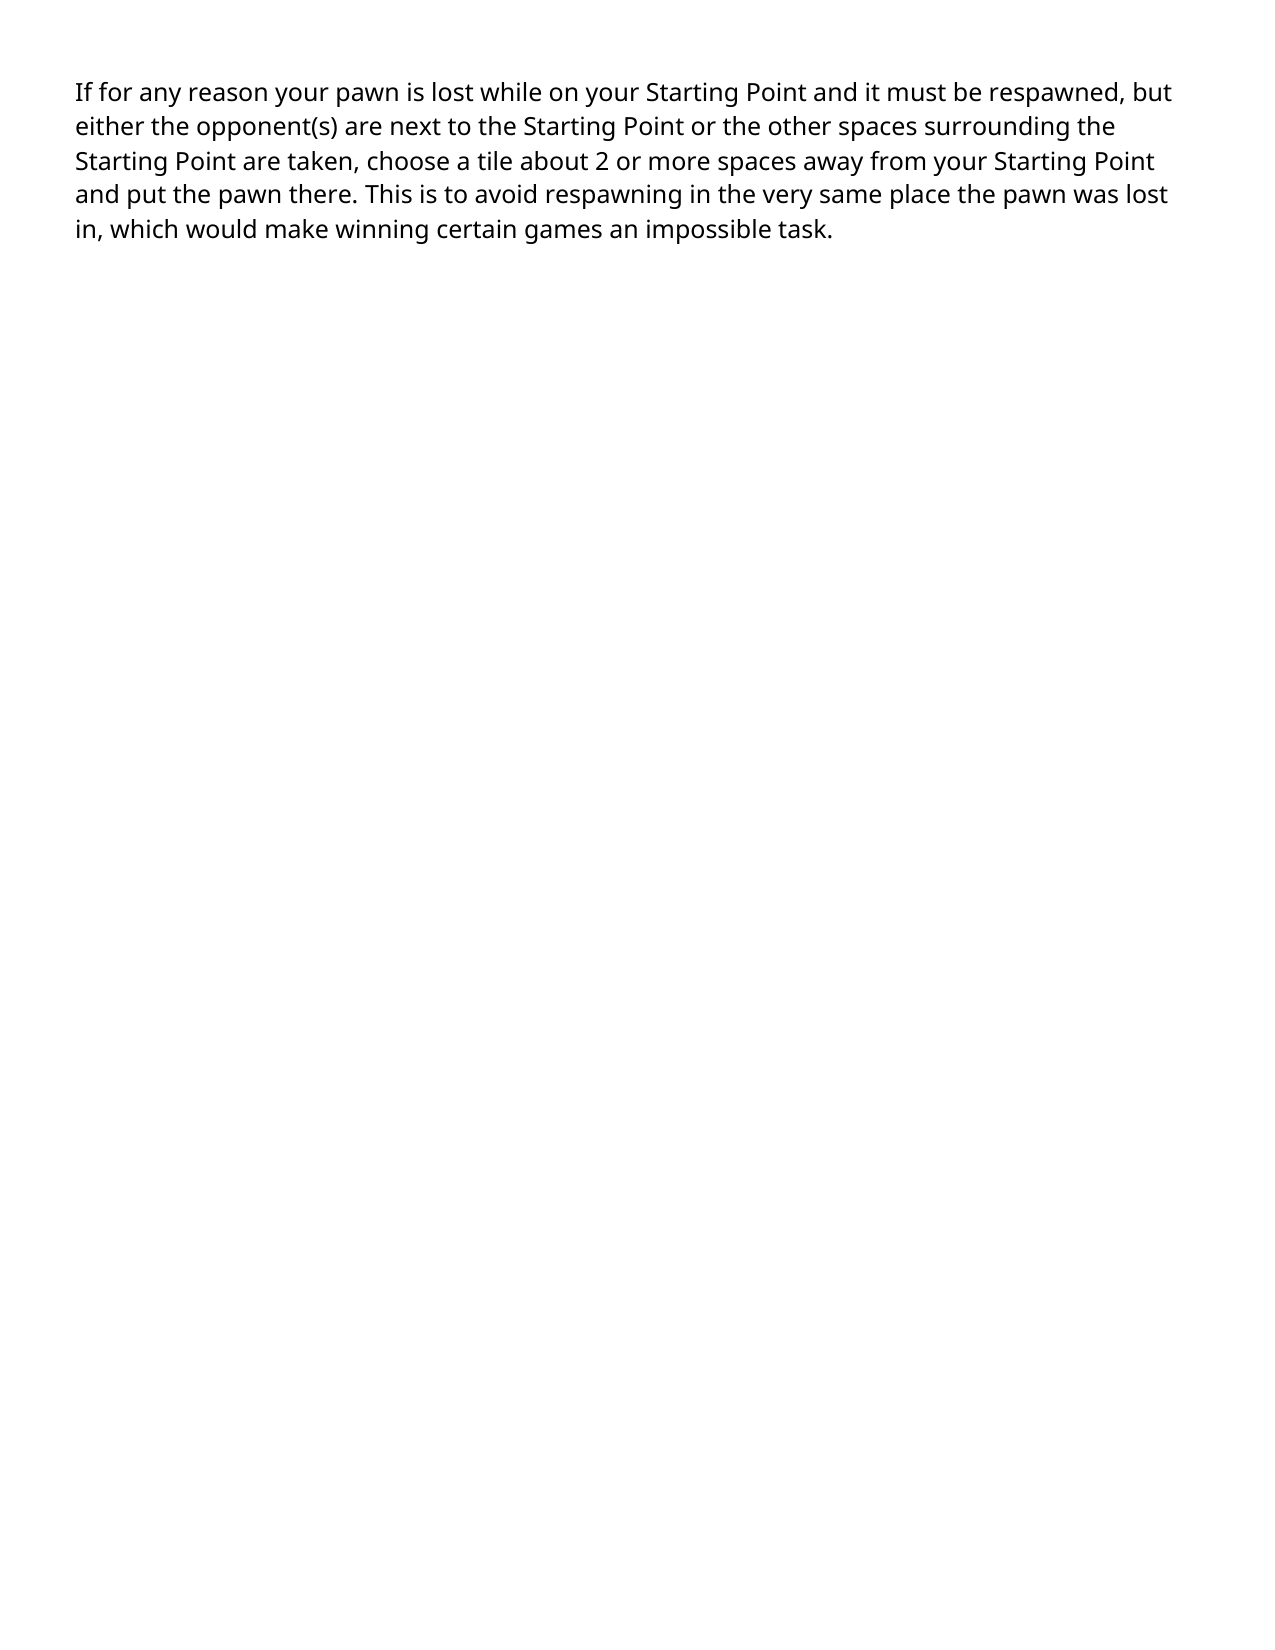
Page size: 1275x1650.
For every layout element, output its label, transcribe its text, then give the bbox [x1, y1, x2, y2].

text If for any reason your pawn is lost while on your Starting Point and it must be respawned, but either the opponent(s) are next to the Starting Point or the other spaces surrounding the Starting Point are taken, choose a tile about 2 or more spaces away from your Starting Point and put the pawn there. This is to avoid respawning in the very same place the pawn was lost in, which would make winning certain games an impossible task. [75, 75, 1200, 245]
